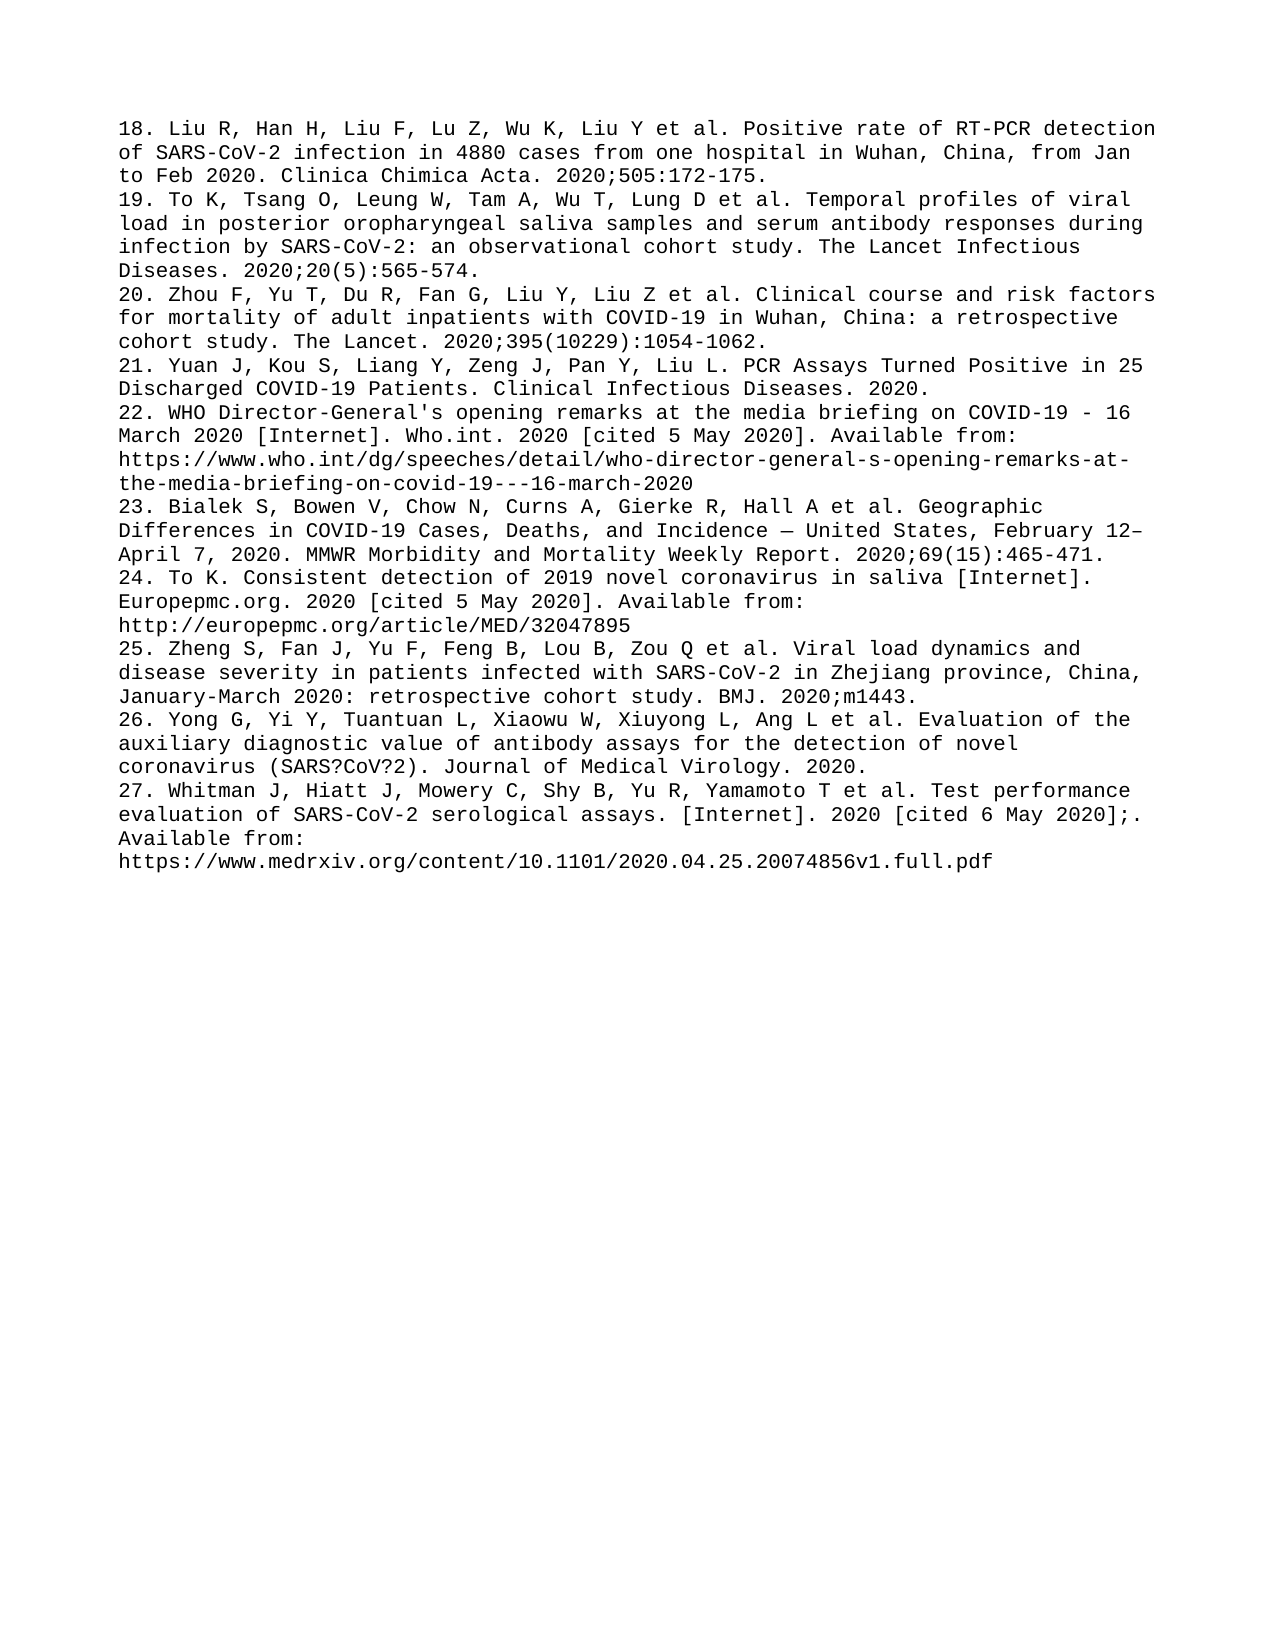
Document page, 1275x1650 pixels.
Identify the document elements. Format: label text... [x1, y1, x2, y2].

text 22. WHO Director-General's opening remarks at the media briefing on COVID-19 - 16 March 2020 [Internet]. Who.int. 2020 [cited 5 May 2020]. Available from: https://www.who.int/dg/speeches/detail/who-director-general-s-opening-remarks-at-the-media-briefing-on-covid-19---16-march-2020 [118, 402, 1157, 496]
text 23. Bialek S, Bowen V, Chow N, Curns A, Gierke R, Hall A et al. Geographic Differences in COVID-19 Cases, Deaths, and Incidence — United States, February 12–April 7, 2020. MMWR Morbidity and Mortality Weekly Report. 2020;69(15):465-471. [118, 496, 1157, 567]
text 20. Zhou F, Yu T, Du R, Fan G, Liu Y, Liu Z et al. Clinical course and risk factors for mortality of adult inpatients with COVID-19 in Wuhan, China: a retrospective cohort study. The Lancet. 2020;395(10229):1054-1062. [118, 284, 1157, 354]
text 21. Yuan J, Kou S, Liang Y, Zeng J, Pan Y, Liu L. PCR Assays Turned Positive in 25 Discharged COVID-19 Patients. Clinical Infectious Diseases. 2020. [118, 354, 1157, 402]
text 18. Liu R, Han H, Liu F, Lu Z, Wu K, Liu Y et al. Positive rate of RT-PCR detection of SARS-CoV-2 infection in 4880 cases from one hospital in Wuhan, China, from Jan to Feb 2020. Clinica Chimica Acta. 2020;505:172-175. [118, 118, 1157, 189]
text 25. Zheng S, Fan J, Yu F, Feng B, Lou B, Zou Q et al. Viral load dynamics and disease severity in patients infected with SARS-CoV-2 in Zhejiang province, China, January-March 2020: retrospective cohort study. BMJ. 2020;m1443. [118, 638, 1157, 709]
text 24. To K. Consistent detection of 2019 novel coronavirus in saliva [Internet]. Europepmc.org. 2020 [cited 5 May 2020]. Available from: http://europepmc.org/article/MED/32047895 [118, 567, 1157, 638]
text 19. To K, Tsang O, Leung W, Tam A, Wu T, Lung D et al. Temporal profiles of viral load in posterior oropharyngeal saliva samples and serum antibody responses during infection by SARS-CoV-2: an observational cohort study. The Lancet Infectious Diseases. 2020;20(5):565-574. [118, 189, 1157, 284]
text 26. Yong G, Yi Y, Tuantuan L, Xiaowu W, Xiuyong L, Ang L et al. Evaluation of the auxiliary diagnostic value of antibody assays for the detection of novel coronavirus (SARS?CoV?2). Journal of Medical Virology. 2020. [118, 709, 1157, 780]
text 27. Whitman J, Hiatt J, Mowery C, Shy B, Yu R, Yamamoto T et al. Test performance evaluation of SARS-CoV-2 serological assays. [Internet]. 2020 [cited 6 May 2020];. Available from: https://www.medrxiv.org/content/10.1101/2020.04.25.20074856v1.full.pdf [118, 780, 1157, 875]
